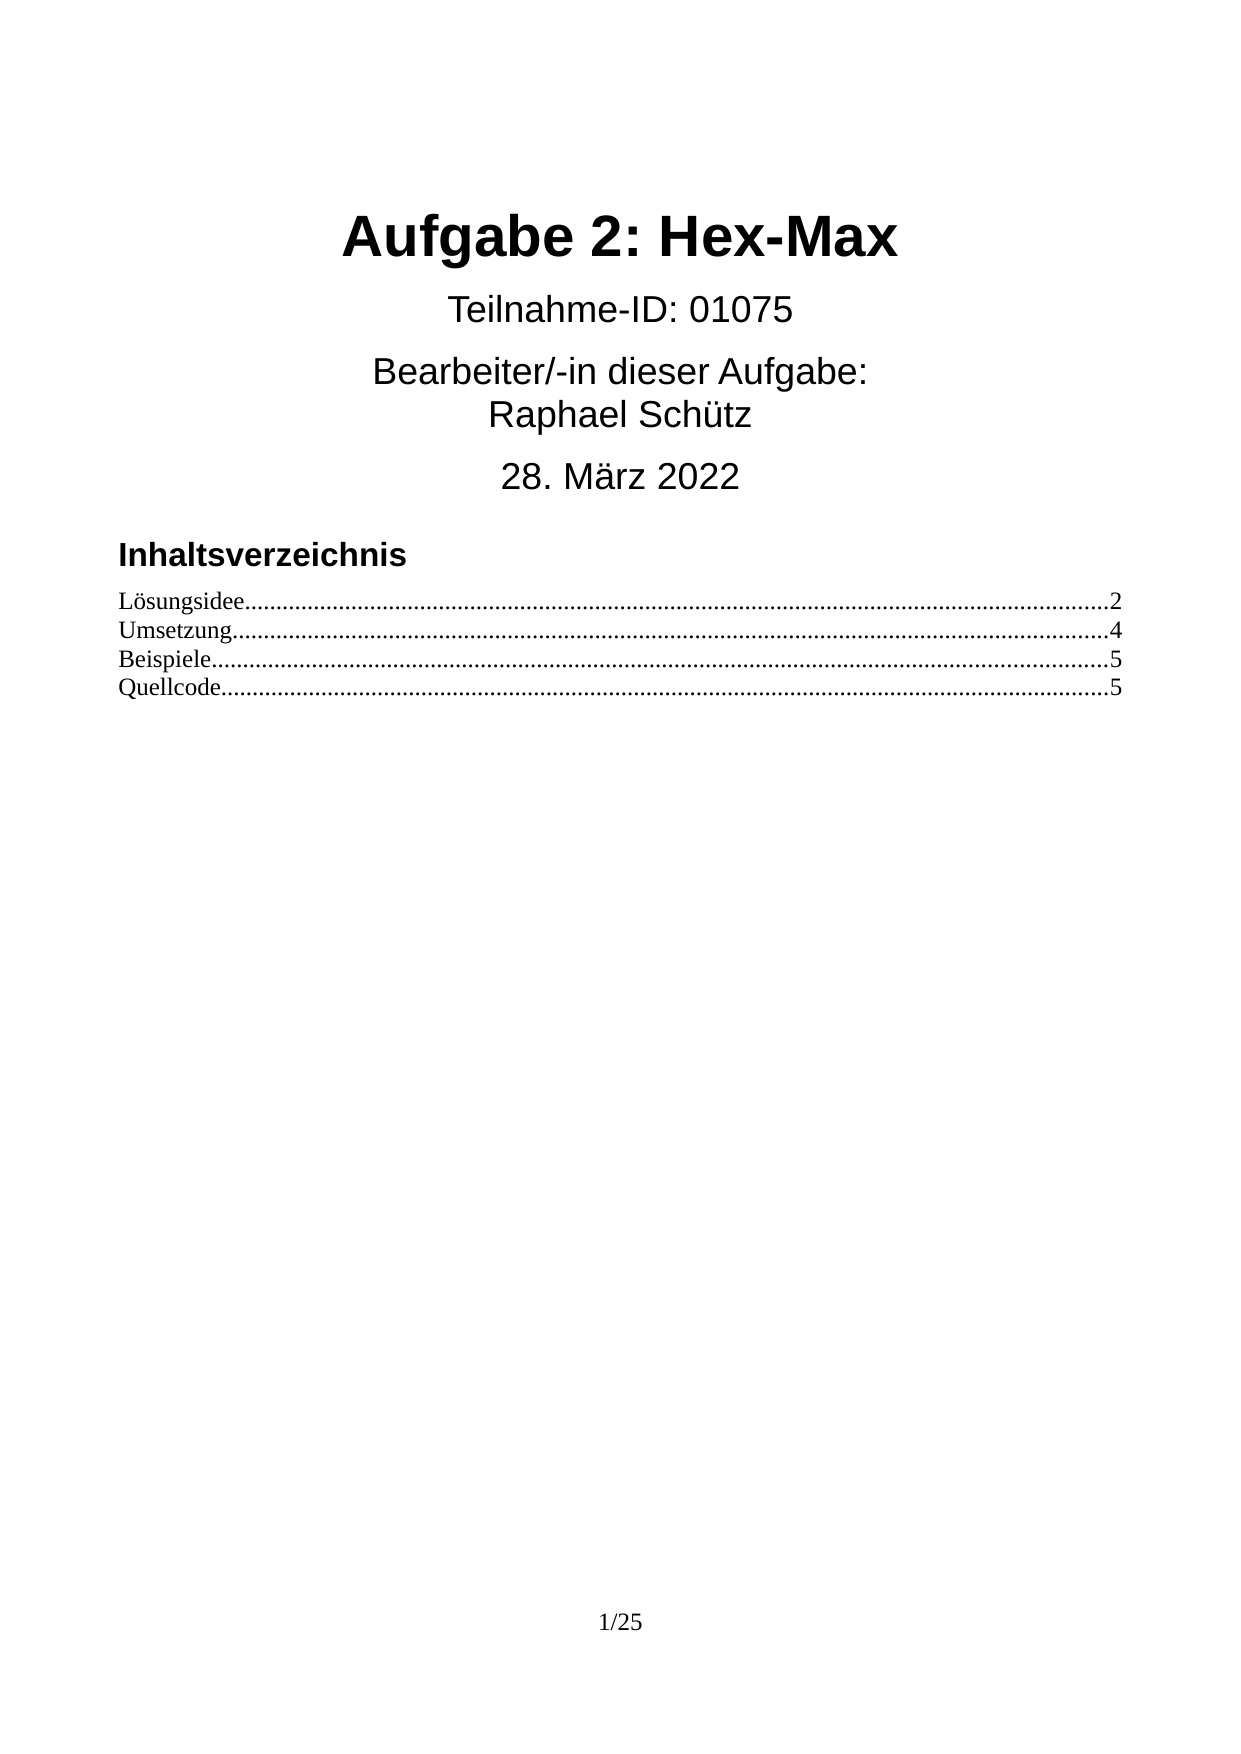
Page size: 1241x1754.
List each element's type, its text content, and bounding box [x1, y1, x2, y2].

text Lösungsidee 2 [118, 586, 1122, 615]
subtitle Inhaltsverzeichnis [118, 535, 1122, 574]
subtitle Bearbeiter/-in dieser Aufgabe: Raphael Schütz [118, 349, 1122, 436]
text Beispiele 5 [118, 644, 1122, 672]
subtitle Teilnahme-ID: 01075 [118, 288, 1122, 331]
text Quellcode 5 [118, 672, 1122, 701]
text Umsetzung 4 [118, 615, 1122, 644]
title Aufgabe 2: Hex-Max [118, 202, 1122, 269]
subtitle 28. März 2022 [118, 454, 1122, 498]
